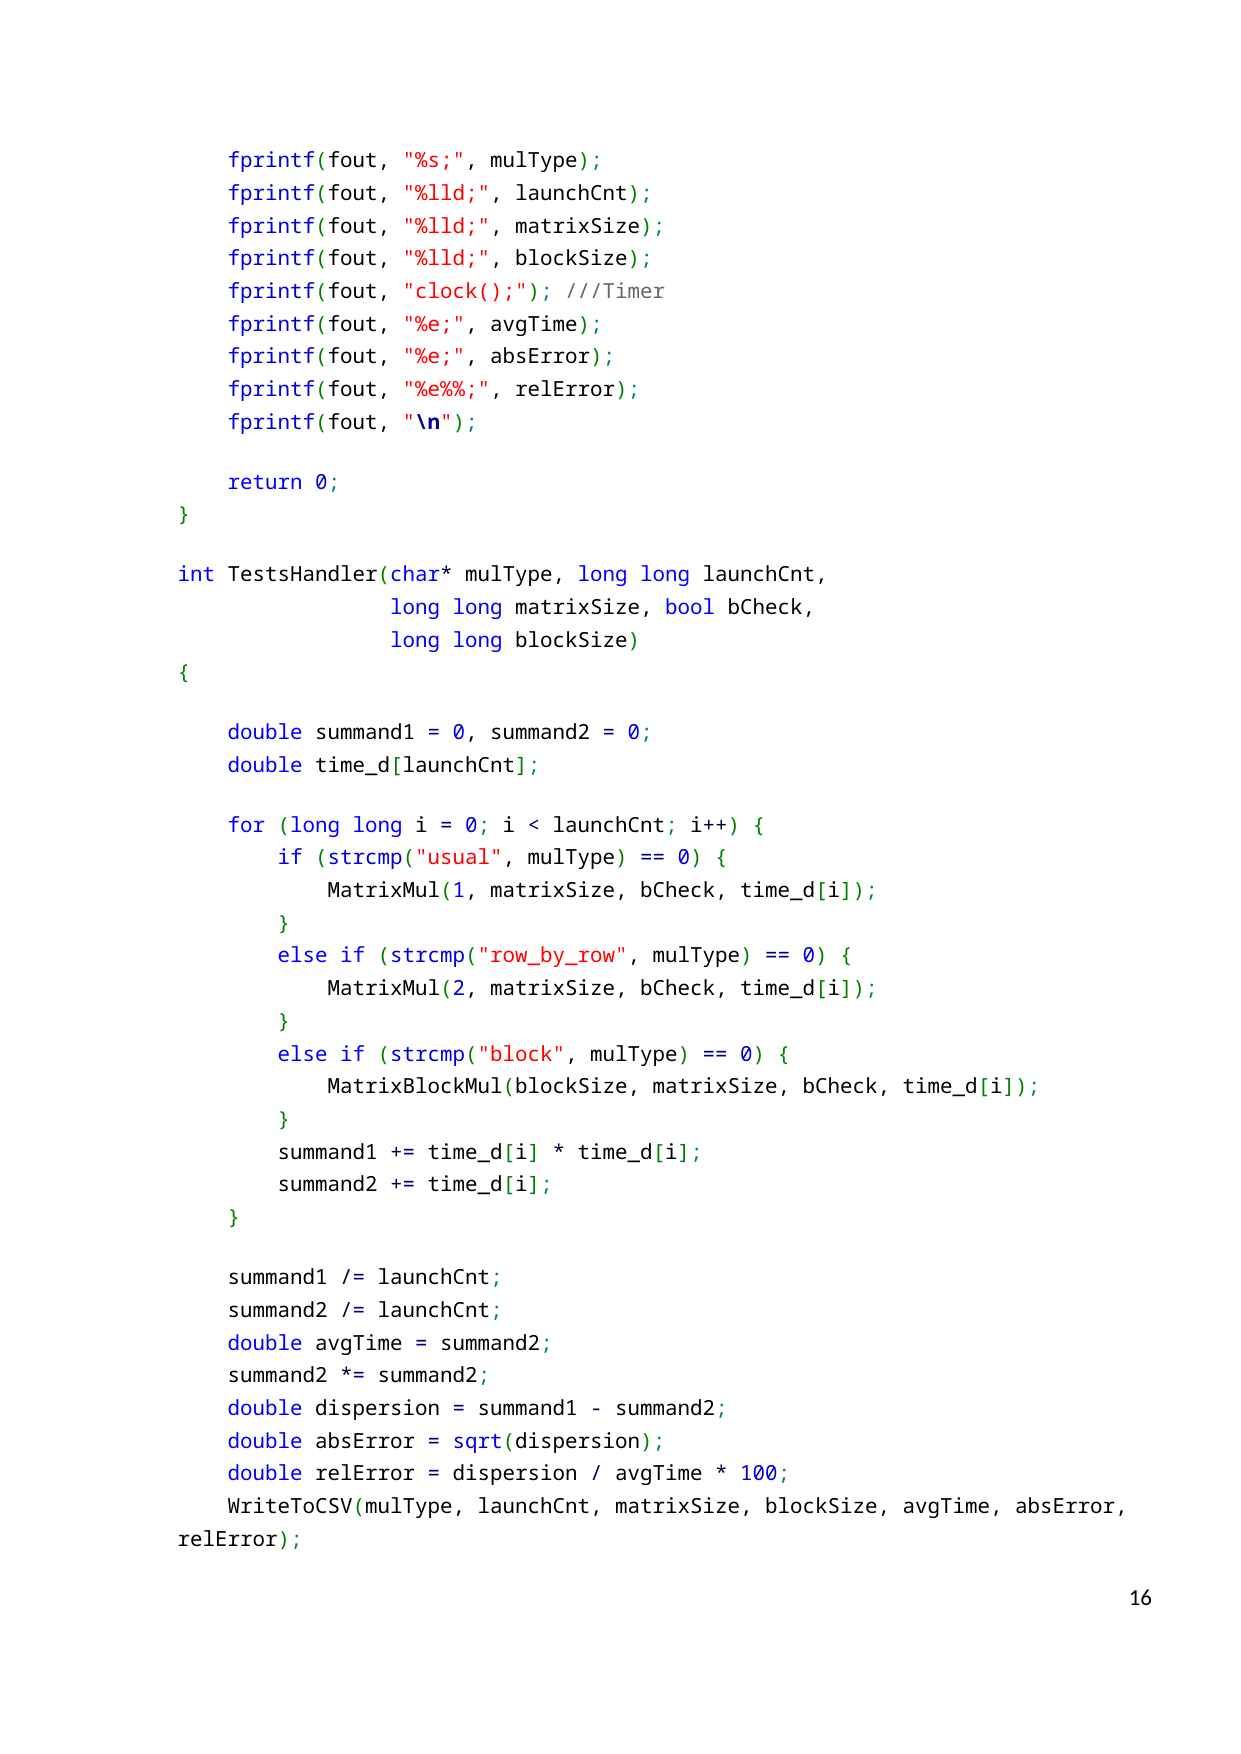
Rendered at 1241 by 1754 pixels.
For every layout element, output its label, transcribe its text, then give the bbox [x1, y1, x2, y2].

text WriteToCSV(mulType, launchCnt, matrixSize, blockSize, avgTime, absError, relError); [177, 1491, 1152, 1552]
text MatrixMul(1, matrixSize, bCheck, time_d[i]); [177, 875, 1152, 904]
text if (strcmp("usual", mulType) == 0) { [177, 842, 1152, 871]
text summand1 /= launchCnt; [177, 1262, 1152, 1291]
text fprintf(fout, "clock();"); ///Timer [177, 276, 1152, 304]
text summand2 /= launchCnt; [177, 1295, 1152, 1323]
text summand1 += time_d[i] * time_d[i]; [177, 1137, 1152, 1165]
text else if (strcmp("row_by_row", mulType) == 0) { [177, 941, 1152, 969]
text fprintf(fout, "%e;", avgTime); [177, 309, 1152, 337]
text fprintf(fout, "%e%%;", relError); [177, 374, 1152, 403]
text fprintf(fout, "\n"); [177, 407, 1152, 435]
text MatrixMul(2, matrixSize, bCheck, time_d[i]); [177, 973, 1152, 1002]
text long long matrixSize, bool bCheck, [177, 592, 1152, 620]
text summand2 *= summand2; [177, 1360, 1152, 1389]
text { [177, 657, 1152, 686]
text } [177, 499, 1152, 528]
text double relError = dispersion / avgTime * 100; [177, 1458, 1152, 1487]
text long long blockSize) [177, 625, 1152, 653]
text double time_d[launchCnt]; [177, 750, 1152, 778]
text fprintf(fout, "%lld;", launchCnt); [177, 178, 1152, 206]
text } [177, 1202, 1152, 1231]
text double dispersion = summand1 - summand2; [177, 1393, 1152, 1421]
text MatrixBlockMul(blockSize, matrixSize, bCheck, time_d[i]); [177, 1071, 1152, 1100]
text double summand1 = 0, summand2 = 0; [177, 717, 1152, 746]
text } [177, 1104, 1152, 1133]
text fprintf(fout, "%lld;", matrixSize); [177, 211, 1152, 239]
text return 0; [177, 467, 1152, 495]
text } [177, 908, 1152, 936]
text int TestsHandler(char* mulType, long long launchCnt, [177, 559, 1152, 588]
text } [177, 1006, 1152, 1034]
text fprintf(fout, "%e;", absError); [177, 342, 1152, 370]
text summand2 += time_d[i]; [177, 1169, 1152, 1198]
text double absError = sqrt(dispersion); [177, 1426, 1152, 1454]
text fprintf(fout, "%lld;", blockSize); [177, 243, 1152, 272]
text fprintf(fout, "%s;", mulType); [177, 145, 1152, 174]
text else if (strcmp("block", mulType) == 0) { [177, 1039, 1152, 1067]
text for (long long i = 0; i < launchCnt; i++) { [177, 810, 1152, 838]
text double avgTime = summand2; [177, 1328, 1152, 1356]
